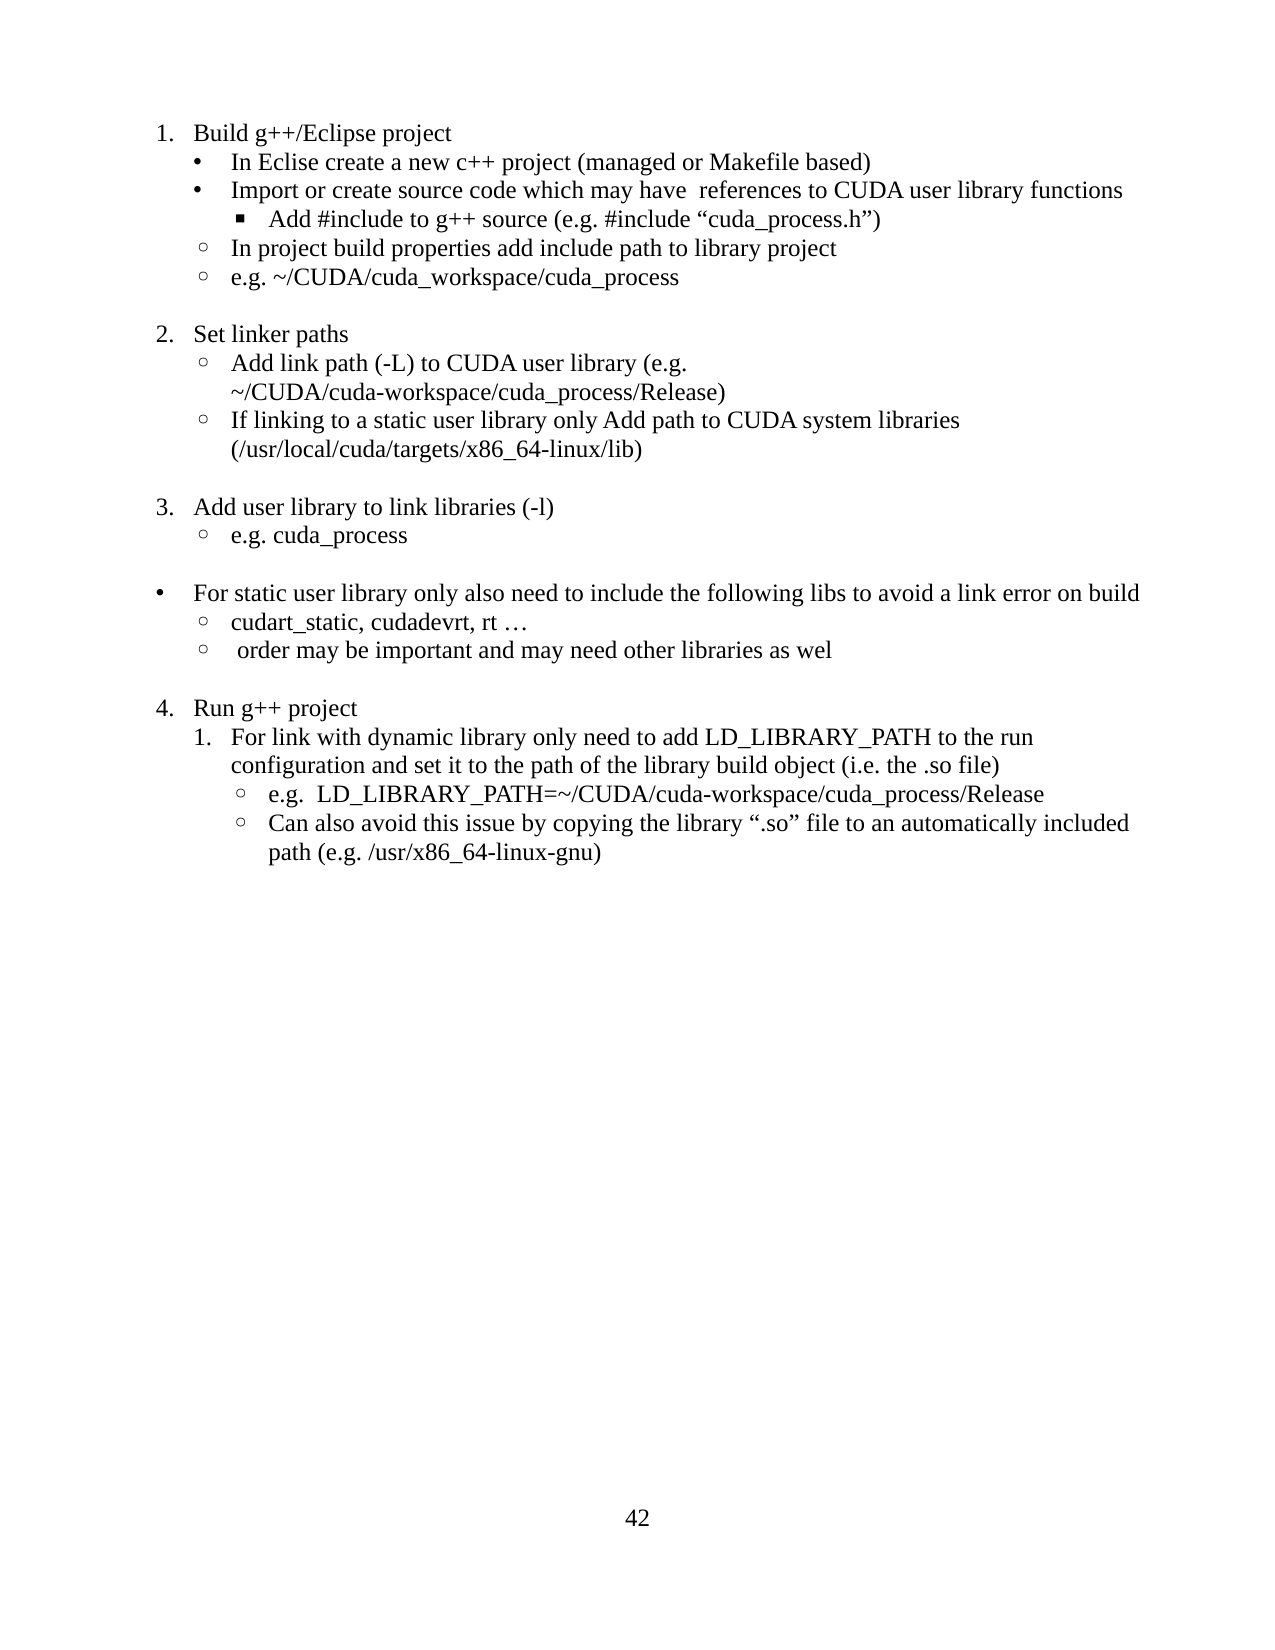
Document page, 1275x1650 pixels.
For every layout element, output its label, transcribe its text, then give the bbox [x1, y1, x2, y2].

list Build g++/Eclipse project [156, 118, 1157, 147]
list Run g++ project [156, 693, 1157, 722]
list Add user library to link libraries (-l) [156, 492, 1157, 521]
list Add #include to g++ source (e.g. #include “cuda_process.h”) [231, 204, 1157, 233]
list cudart_static, cudadevrt, rt … [193, 607, 1157, 636]
list Add link path (-L) to CUDA user library (e.g. ~/CUDA/cuda-workspace/cuda_process/Release) [193, 348, 1157, 406]
list e.g. ~/CUDA/cuda_workspace/cuda_process [193, 262, 1157, 291]
list Set linker paths [156, 319, 1157, 348]
list If linking to a static user library only Add path to CUDA system libraries (/usr/local/cuda/targets/x86_64-linux/lib) [193, 406, 1157, 463]
list Import or create source code which may have references to CUDA user library functions [193, 176, 1157, 204]
list In project build properties add include path to library project [193, 233, 1157, 262]
list For static user library only also need to include the following libs to avoid a link error on build [156, 578, 1157, 607]
list e.g. LD_LIBRARY_PATH=~/CUDA/cuda-workspace/cuda_process/Release [231, 779, 1157, 808]
list For link with dynamic library only need to add LD_LIBRARY_PATH to the run configuration and set it to the path of the library build object (i.e. the .so file) [193, 722, 1157, 779]
list Can also avoid this issue by copying the library “.so” file to an automatically included path (e.g. /usr/x86_64-linux-gnu) [231, 808, 1157, 866]
list e.g. cuda_process [193, 521, 1157, 549]
list In Eclise create a new c++ project (managed or Makefile based) [193, 147, 1157, 176]
list order may be important and may need other libraries as wel [193, 636, 1157, 664]
